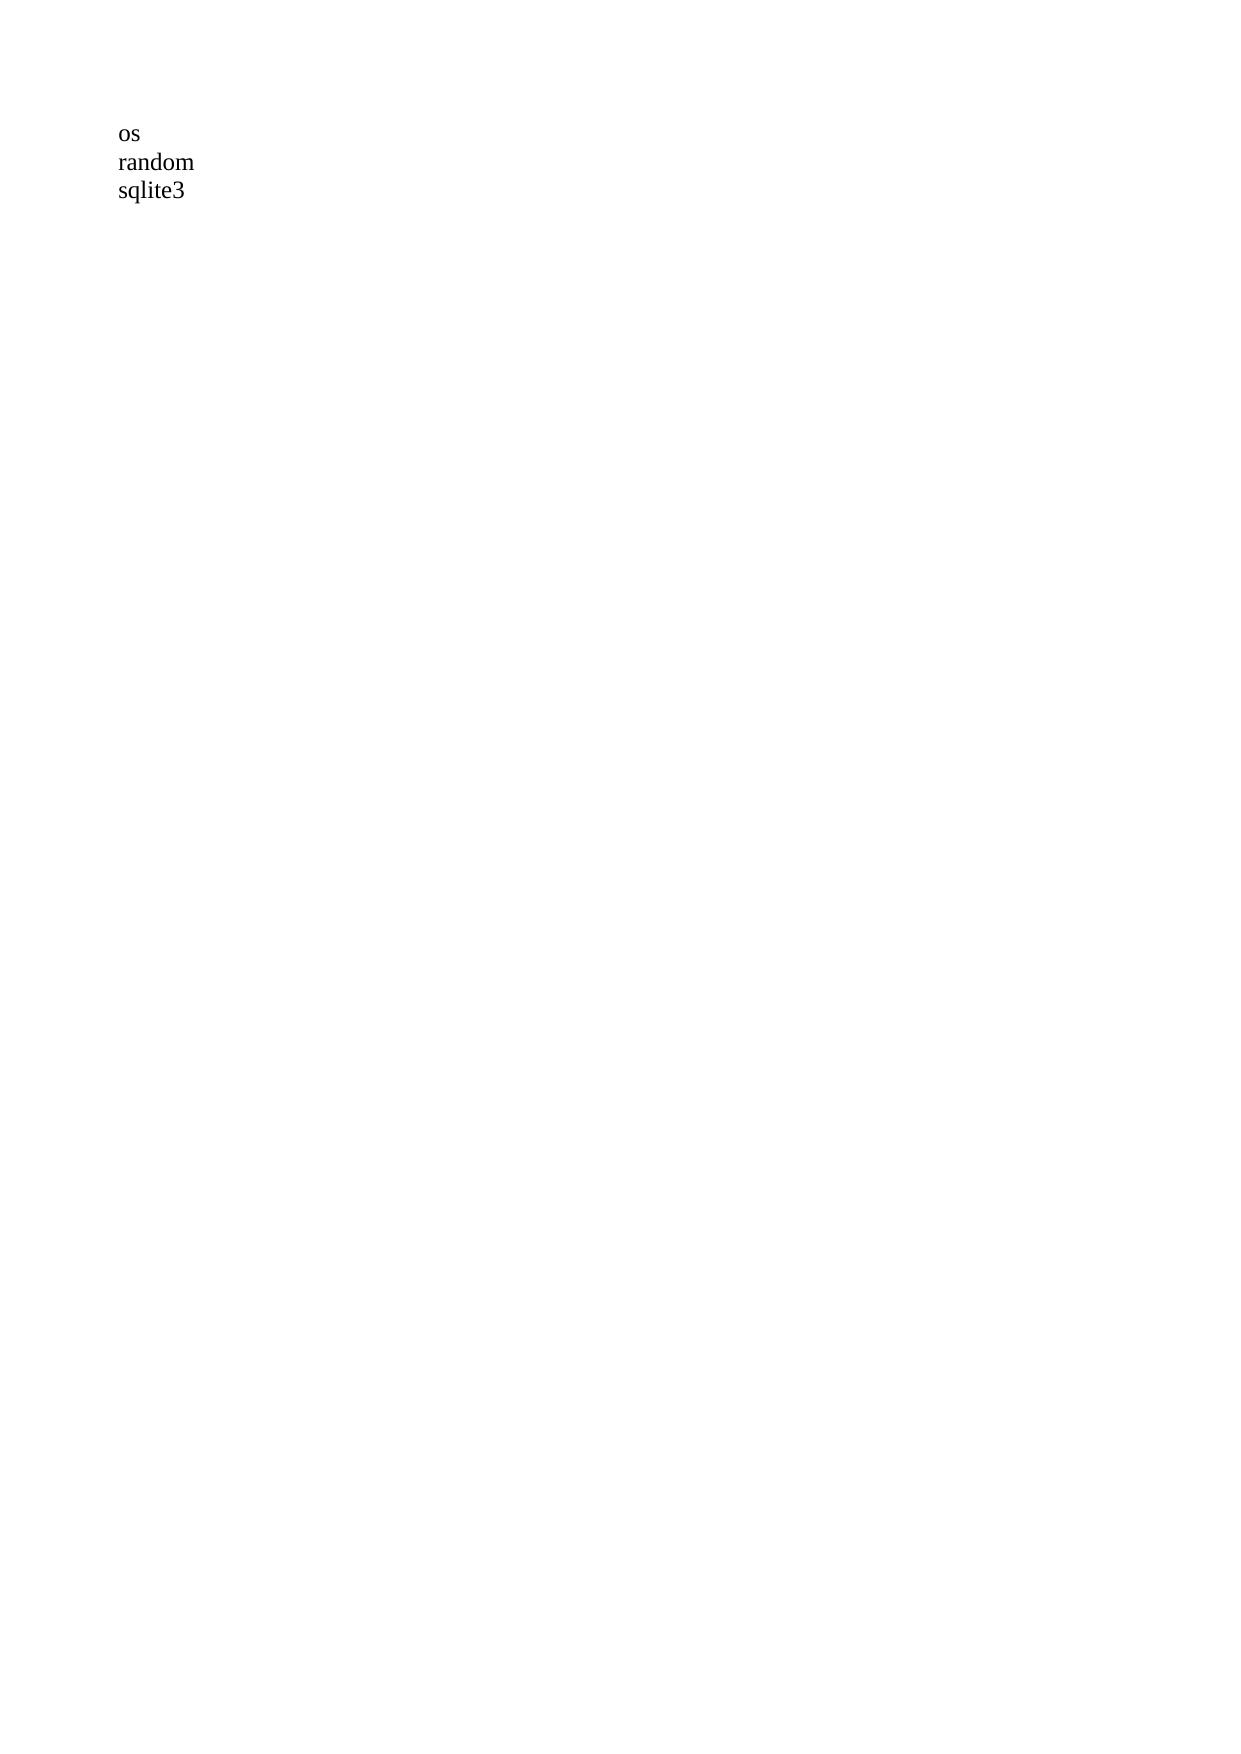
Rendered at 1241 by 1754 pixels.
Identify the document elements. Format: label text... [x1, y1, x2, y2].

text os [118, 118, 1122, 147]
text sqlite3 [118, 176, 1122, 204]
text random [118, 147, 1122, 176]
